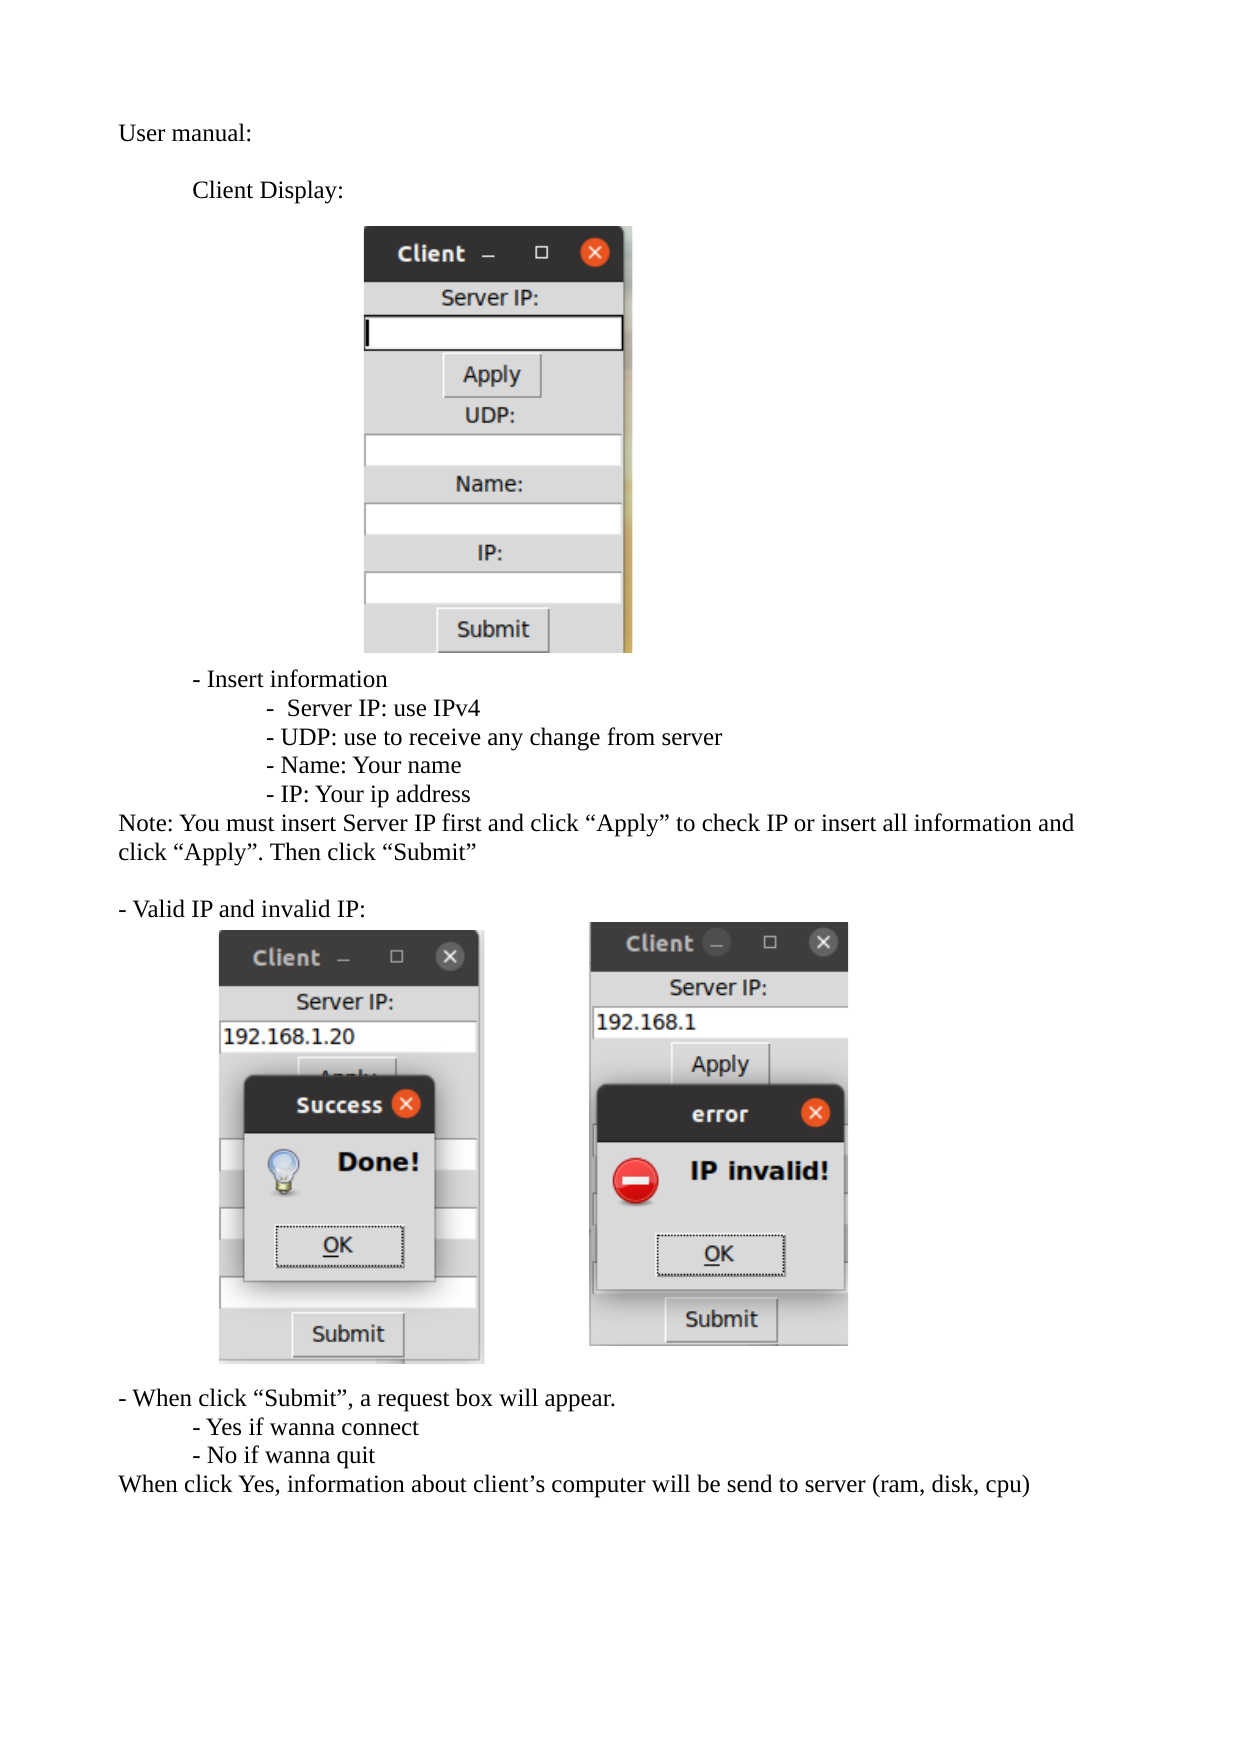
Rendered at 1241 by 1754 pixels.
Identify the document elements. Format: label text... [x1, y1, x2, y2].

text When click Yes, information about client’s computer will be send to server (ram, disk, cpu) [118, 1469, 1122, 1498]
text - Server IP: use IPv4 [118, 693, 1122, 722]
text - Valid IP and invalid IP: [118, 894, 1122, 923]
text - IP: Your ip address [118, 779, 1122, 808]
picture [363, 226, 633, 653]
text Client Display: [118, 176, 1122, 204]
text Note: You must insert Server IP first and click “Apply” to check IP or insert all information and click “Apply”. Then click “Submit” [118, 808, 1122, 866]
text User manual: [118, 118, 1122, 147]
text - Yes if wanna connect [118, 1412, 1122, 1441]
text - When click “Submit”, a request box will appear. [118, 1383, 1122, 1412]
picture [588, 922, 849, 1346]
picture [218, 930, 485, 1364]
text - UDP: use to receive any change from server [118, 722, 1122, 751]
text - No if wanna quit [118, 1441, 1122, 1469]
text - Name: Your name [118, 751, 1122, 779]
text - Insert information [118, 664, 1122, 693]
